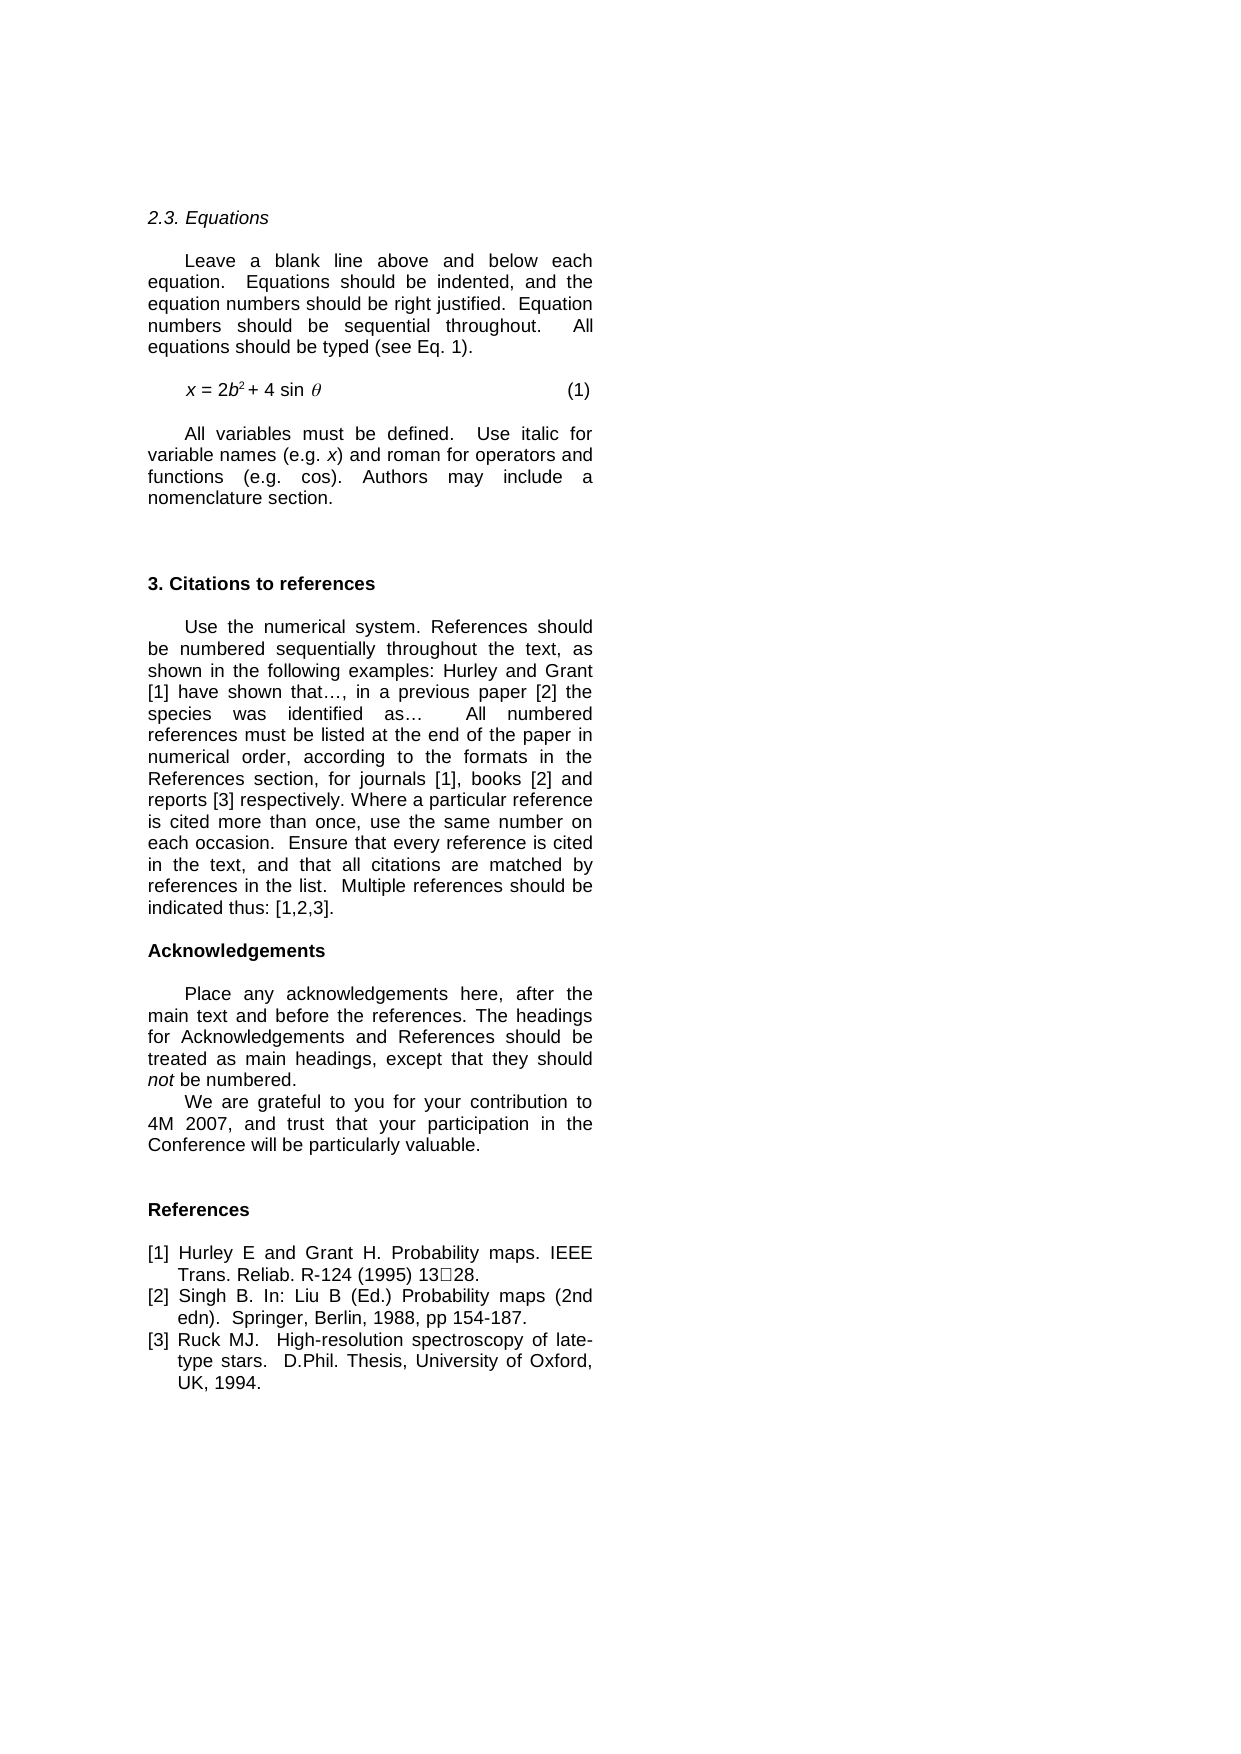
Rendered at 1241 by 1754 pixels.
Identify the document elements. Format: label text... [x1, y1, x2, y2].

text Use the numerical system. References should be numbered sequentially throughout the text, as shown in the following examples: Hurley and Grant [1] have shown that…, in a previous paper [2] the species was identified as… All numbered references must be listed at the end of the paper in numerical order, according to the formats in the References section, for journals [1], books [2] and reports [3] respectively. Where a particular reference is cited more than once, use the same number on each occasion. Ensure that every reference is cited in the text, and that all citations are matched by references in the list. Multiple references should be indicated thus: [1,2,3]. [148, 616, 593, 918]
text We are grateful to you for your contribution to 4M 2007, and trust that your participation in the Conference will be particularly valuable. [148, 1091, 593, 1156]
text [1] Hurley E and Grant H. Probability maps. IEEE Trans. Reliab. R-124 (1995) 1328. [148, 1242, 593, 1285]
text References [148, 1199, 593, 1221]
text [2] Singh B. In: Liu B (Ed.) Probability maps (2nd edn). Springer, Berlin, 1988, pp 154-187. [148, 1285, 593, 1328]
text x = 2b2 + 4 sin  (1) [148, 379, 593, 401]
text All variables must be defined. Use italic for variable names (e.g. x) and roman for operators and functions (e.g. cos). Authors may include a nomenclature section. [148, 422, 593, 509]
text Place any acknowledgements here, after the main text and before the references. The headings for Acknowledgements and References should be treated as main headings, except that they should not be numbered. [148, 983, 593, 1091]
text [3] Ruck MJ. High-resolution spectroscopy of late-type stars. D.Phil. Thesis, University of Oxford, UK, 1994. [148, 1328, 593, 1393]
text Acknowledgements [148, 940, 593, 961]
text Leave a blank line above and below each equation. Equations should be indented, and the equation numbers should be right justified. Equation numbers should be sequential throughout. All equations should be typed (see Eq. 1). [148, 250, 593, 358]
text 3. Citations to references [148, 573, 593, 595]
text 2.3. Equations [148, 207, 593, 228]
